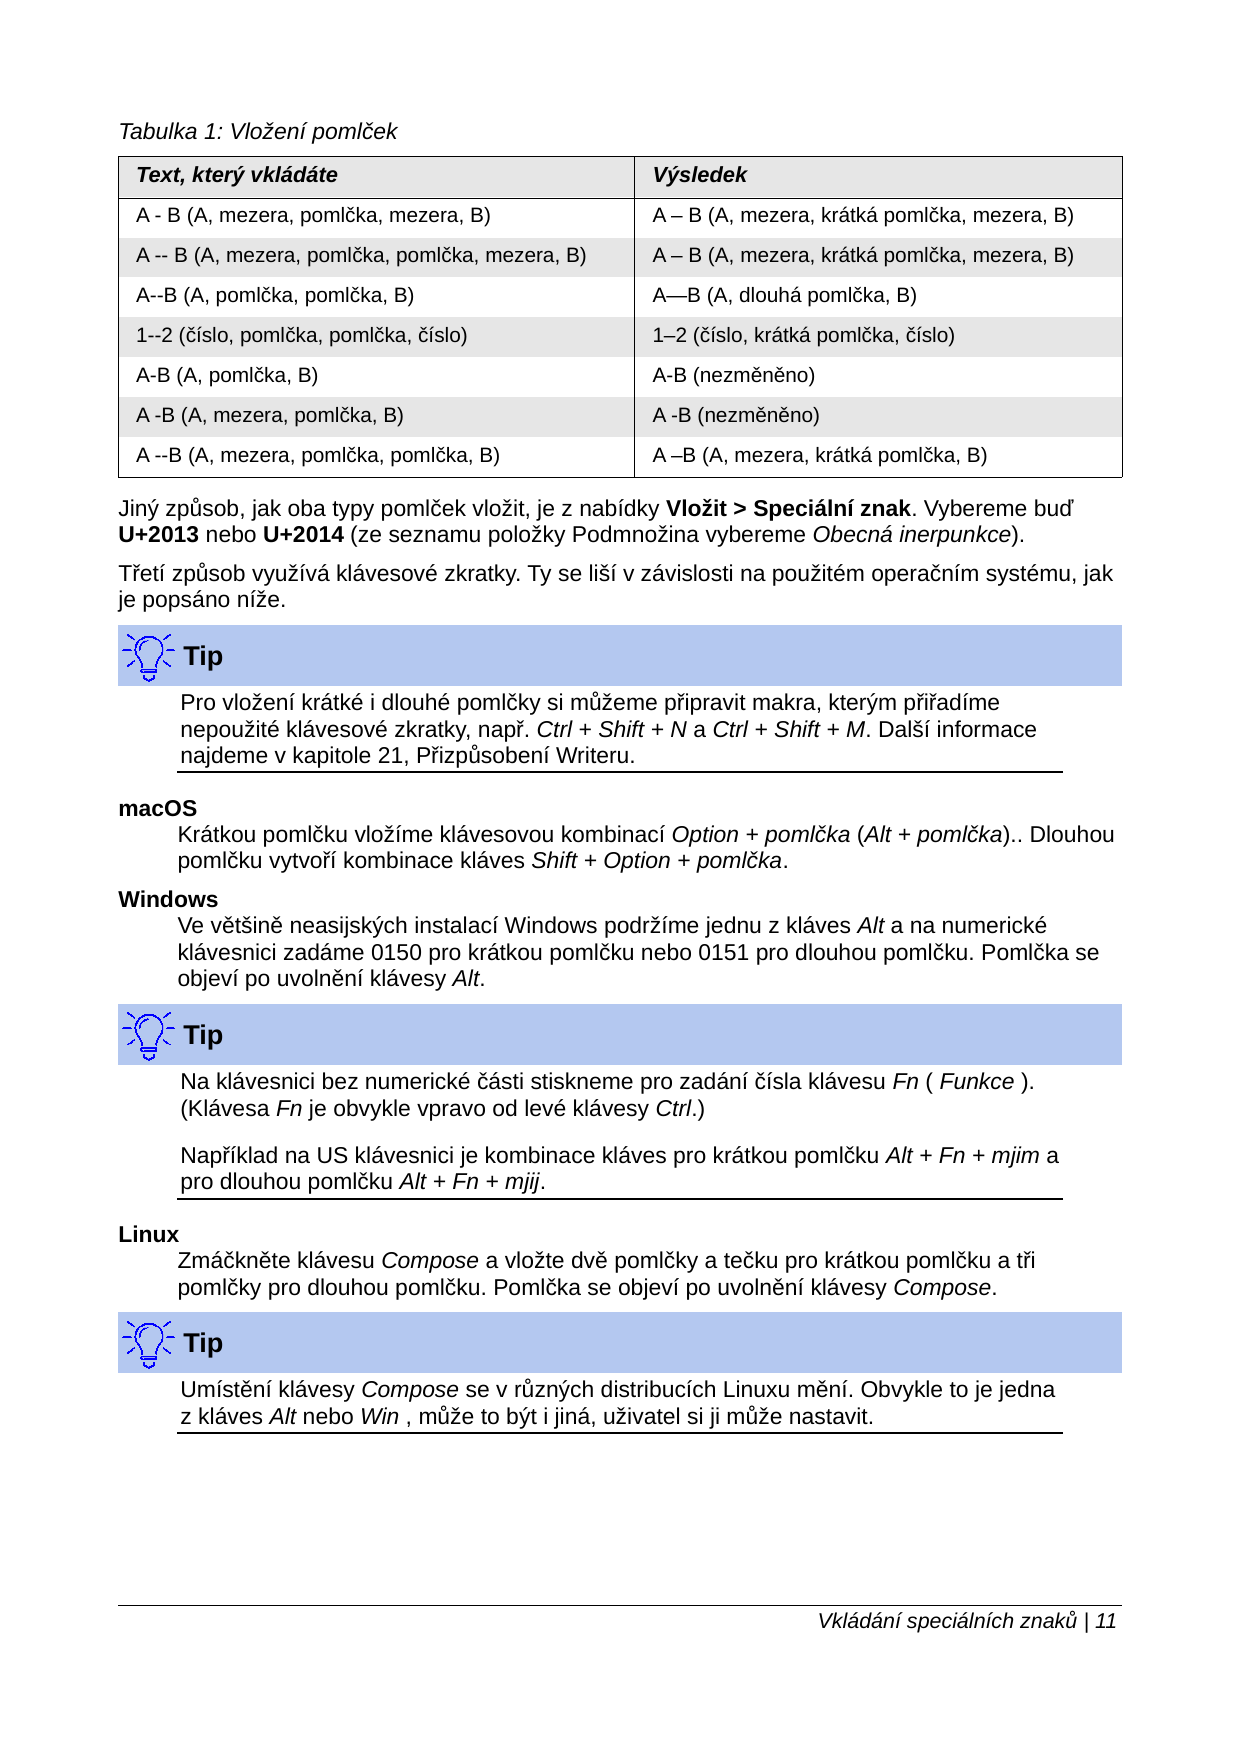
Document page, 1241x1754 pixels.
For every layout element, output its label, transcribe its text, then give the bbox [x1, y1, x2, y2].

text Umístění klávesy Compose se v různých distribucích Linuxu mění. Obvykle to je jedna z kláves Alt nebo Win , může to být i jiná, uživatel si ji může nastavit. [177, 1373, 1063, 1432]
table_cell A--B (A, pomlčka, pomlčka, B) [119, 278, 634, 317]
subtitle Tip [179, 1004, 1122, 1065]
table_cell A -- B (A, mezera, pomlčka, pomlčka, mezera, B) [119, 238, 634, 277]
text Například na US klávesnici je kombinace kláves pro krátkou pomlčku Alt + Fn + mjim a pro dlouhou pomlčku Alt + Fn + mjij. [177, 1139, 1063, 1198]
subtitle Tip [118, 1312, 1122, 1373]
table_cell A -B (nezměněno) [635, 397, 1122, 437]
table_cell 1–2 (číslo, krátká pomlčka, číslo) [635, 317, 1122, 357]
text Krátkou pomlčku vložíme klávesovou kombinací Option + pomlčka (Alt + pomlčka).. Dlouhou pomlčku vytvoří kombinace kláves Shift + Option + pomlčka. [177, 821, 1122, 873]
text Ve většině neasijských instalací Windows podržíme jednu z kláves Alt a na numerické klávesnici zadáme 0150 pro krátkou pomlčku nebo 0151 pro dlouhou pomlčku. Pomlčka se objeví po uvolnění klávesy Alt. [177, 912, 1122, 991]
picture [119, 626, 179, 686]
text Zmáčkněte klávesu Compose a vložte dvě pomlčky a tečku pro krátkou pomlčku a tři pomlčky pro dlouhou pomlčku. Pomlčka se objeví po uvolnění klávesy Compose. [177, 1247, 1122, 1300]
text Tabulka 1: Vložení pomlček [118, 118, 1122, 144]
text Třetí způsob využívá klávesové zkratky. Ty se liší v závislosti na použitém operačním systému, jak je popsáno níže. [118, 560, 1122, 613]
table_cell A --B (A, mezera, pomlčka, pomlčka, B) [119, 437, 634, 477]
text Linux [118, 1221, 1122, 1247]
text macOS [118, 794, 1122, 821]
text Na klávesnici bez numerické části stiskneme pro zadání čísla klávesu Fn ( Funkce ). (Klávesa Fn je obvykle vpravo od levé klávesy Ctrl.) [177, 1065, 1063, 1121]
text Jiný způsob, jak oba typy pomlček vložit, je z nabídky Vložit > Speciální znak. Vybereme buď U+2013 nebo U+2014 (ze seznamu položky Podmnožina vybereme Obecná inerpunkce). [118, 495, 1122, 547]
table_cell A-B (nezměněno) [635, 357, 1122, 397]
table_header Výsledek [635, 157, 1122, 197]
table_cell A—B (A, dlouhá pomlčka, B) [635, 278, 1122, 317]
subtitle Tip [118, 625, 1122, 686]
text Pro vložení krátké i dlouhé pomlčky si můžeme připravit makra, kterým přiřadíme nepoužité klávesové zkratky, např. Ctrl + Shift + N a Ctrl + Shift + M. Další informace najdeme v kapitole 21, Přizpůsobení Writeru. [177, 686, 1063, 771]
table_cell A - B (A, mezera, pomlčka, mezera, B) [119, 199, 634, 237]
table_cell A – B (A, mezera, krátká pomlčka, mezera, B) [635, 199, 1122, 237]
table_cell A – B (A, mezera, krátká pomlčka, mezera, B) [635, 238, 1122, 277]
table_cell A -B (A, mezera, pomlčka, B) [119, 397, 634, 437]
text Windows [118, 886, 1122, 912]
table_cell 1--2 (číslo, pomlčka, pomlčka, číslo) [119, 317, 634, 357]
picture [119, 1313, 179, 1373]
table_cell A-B (A, pomlčka, B) [119, 357, 634, 397]
table_header Text, který vkládáte [119, 157, 634, 197]
picture [119, 1004, 179, 1065]
table_cell A –B (A, mezera, krátká pomlčka, B) [635, 437, 1122, 477]
